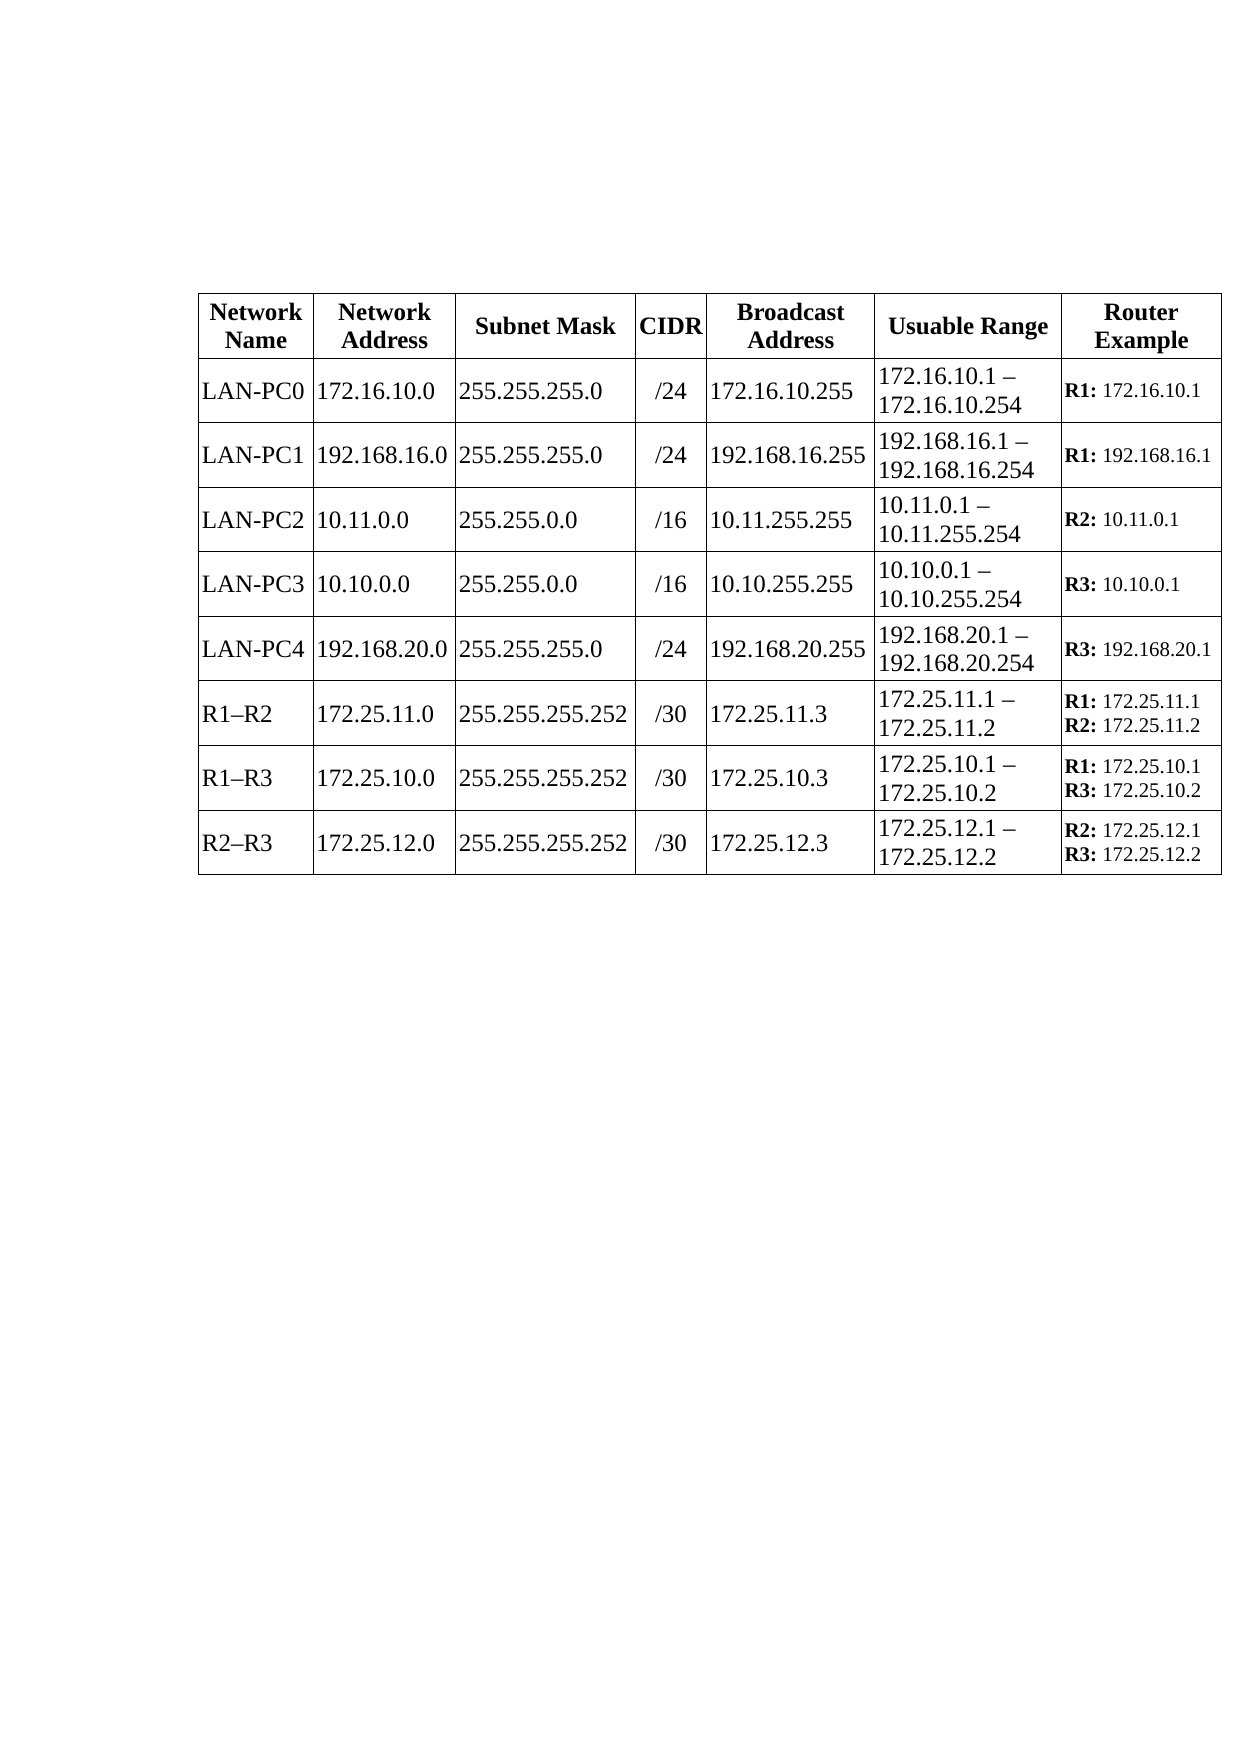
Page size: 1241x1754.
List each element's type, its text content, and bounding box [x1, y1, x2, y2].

table_cell LAN-PC4 [199, 617, 313, 680]
table_cell LAN-PC1 [199, 423, 313, 487]
table_cell /24 [636, 617, 706, 680]
table_header CIDR [636, 294, 706, 357]
table_cell 192.168.16.0 [314, 423, 455, 487]
table_header Broadcast Address [707, 294, 874, 357]
table_cell 172.25.10.3 [707, 746, 874, 809]
table_cell R1–R3 [199, 746, 313, 809]
table_cell R2: 172.25.12.1 R3: 172.25.12.2 [1062, 811, 1221, 874]
table_cell 172.16.10.0 [314, 359, 455, 422]
table_cell 255.255.0.0 [456, 488, 635, 551]
table_cell /24 [636, 359, 706, 422]
table_cell 10.10.0.1 – 10.10.255.254 [875, 552, 1061, 616]
table_cell 255.255.255.0 [456, 617, 635, 680]
table_cell 192.168.20.1 – 192.168.20.254 [875, 617, 1061, 680]
table_cell 172.25.12.1 – 172.25.12.2 [875, 811, 1061, 874]
table_header Network Name [199, 294, 313, 357]
table_cell 172.25.11.1 – 172.25.11.2 [875, 681, 1061, 745]
table_cell 172.25.10.0 [314, 746, 455, 809]
table_header Network Address [314, 294, 455, 357]
table_cell 255.255.255.0 [456, 423, 635, 487]
table_cell R1–R2 [199, 681, 313, 745]
table_cell LAN-PC2 [199, 488, 313, 551]
table_cell 172.25.11.0 [314, 681, 455, 745]
table_cell LAN-PC0 [199, 359, 313, 422]
table_cell R3: 10.10.0.1 [1062, 552, 1221, 616]
table_cell R1: 172.25.11.1 R2: 172.25.11.2 [1062, 681, 1221, 745]
table_cell 10.11.255.255 [707, 488, 874, 551]
table_cell 172.16.10.1 – 172.16.10.254 [875, 359, 1061, 422]
table_cell R1: 172.25.10.1 R3: 172.25.10.2 [1062, 746, 1221, 809]
table_cell /30 [636, 811, 706, 874]
table_cell 172.25.12.3 [707, 811, 874, 874]
table_cell R2: 10.11.0.1 [1062, 488, 1221, 551]
table_cell 10.11.0.0 [314, 488, 455, 551]
table_cell 10.11.0.1 – 10.11.255.254 [875, 488, 1061, 551]
table_cell 172.16.10.255 [707, 359, 874, 422]
table_cell LAN-PC3 [199, 552, 313, 616]
table_cell 192.168.16.255 [707, 423, 874, 487]
table_cell /30 [636, 746, 706, 809]
table_cell 255.255.255.252 [456, 811, 635, 874]
table_cell 172.25.10.1 – 172.25.10.2 [875, 746, 1061, 809]
table_cell 255.255.0.0 [456, 552, 635, 616]
table_cell 192.168.20.255 [707, 617, 874, 680]
table_header Subnet Mask [456, 294, 635, 357]
table_cell /24 [636, 423, 706, 487]
table_header Usuable Range [875, 294, 1061, 357]
table_cell R1: 192.168.16.1 [1062, 423, 1221, 487]
table_cell 10.10.0.0 [314, 552, 455, 616]
table_cell R3: 192.168.20.1 [1062, 617, 1221, 680]
table_cell 255.255.255.252 [456, 681, 635, 745]
table_cell 192.168.20.0 [314, 617, 455, 680]
table_cell /16 [636, 488, 706, 551]
table_cell /16 [636, 552, 706, 616]
table_cell 255.255.255.252 [456, 746, 635, 809]
table_cell R2–R3 [199, 811, 313, 874]
table_cell 10.10.255.255 [707, 552, 874, 616]
table_cell 172.25.11.3 [707, 681, 874, 745]
table_cell R1: 172.16.10.1 [1062, 359, 1221, 422]
table_cell 192.168.16.1 – 192.168.16.254 [875, 423, 1061, 487]
table_cell 255.255.255.0 [456, 359, 635, 422]
table_header Router Example [1062, 294, 1221, 357]
table_cell /30 [636, 681, 706, 745]
table_cell 172.25.12.0 [314, 811, 455, 874]
